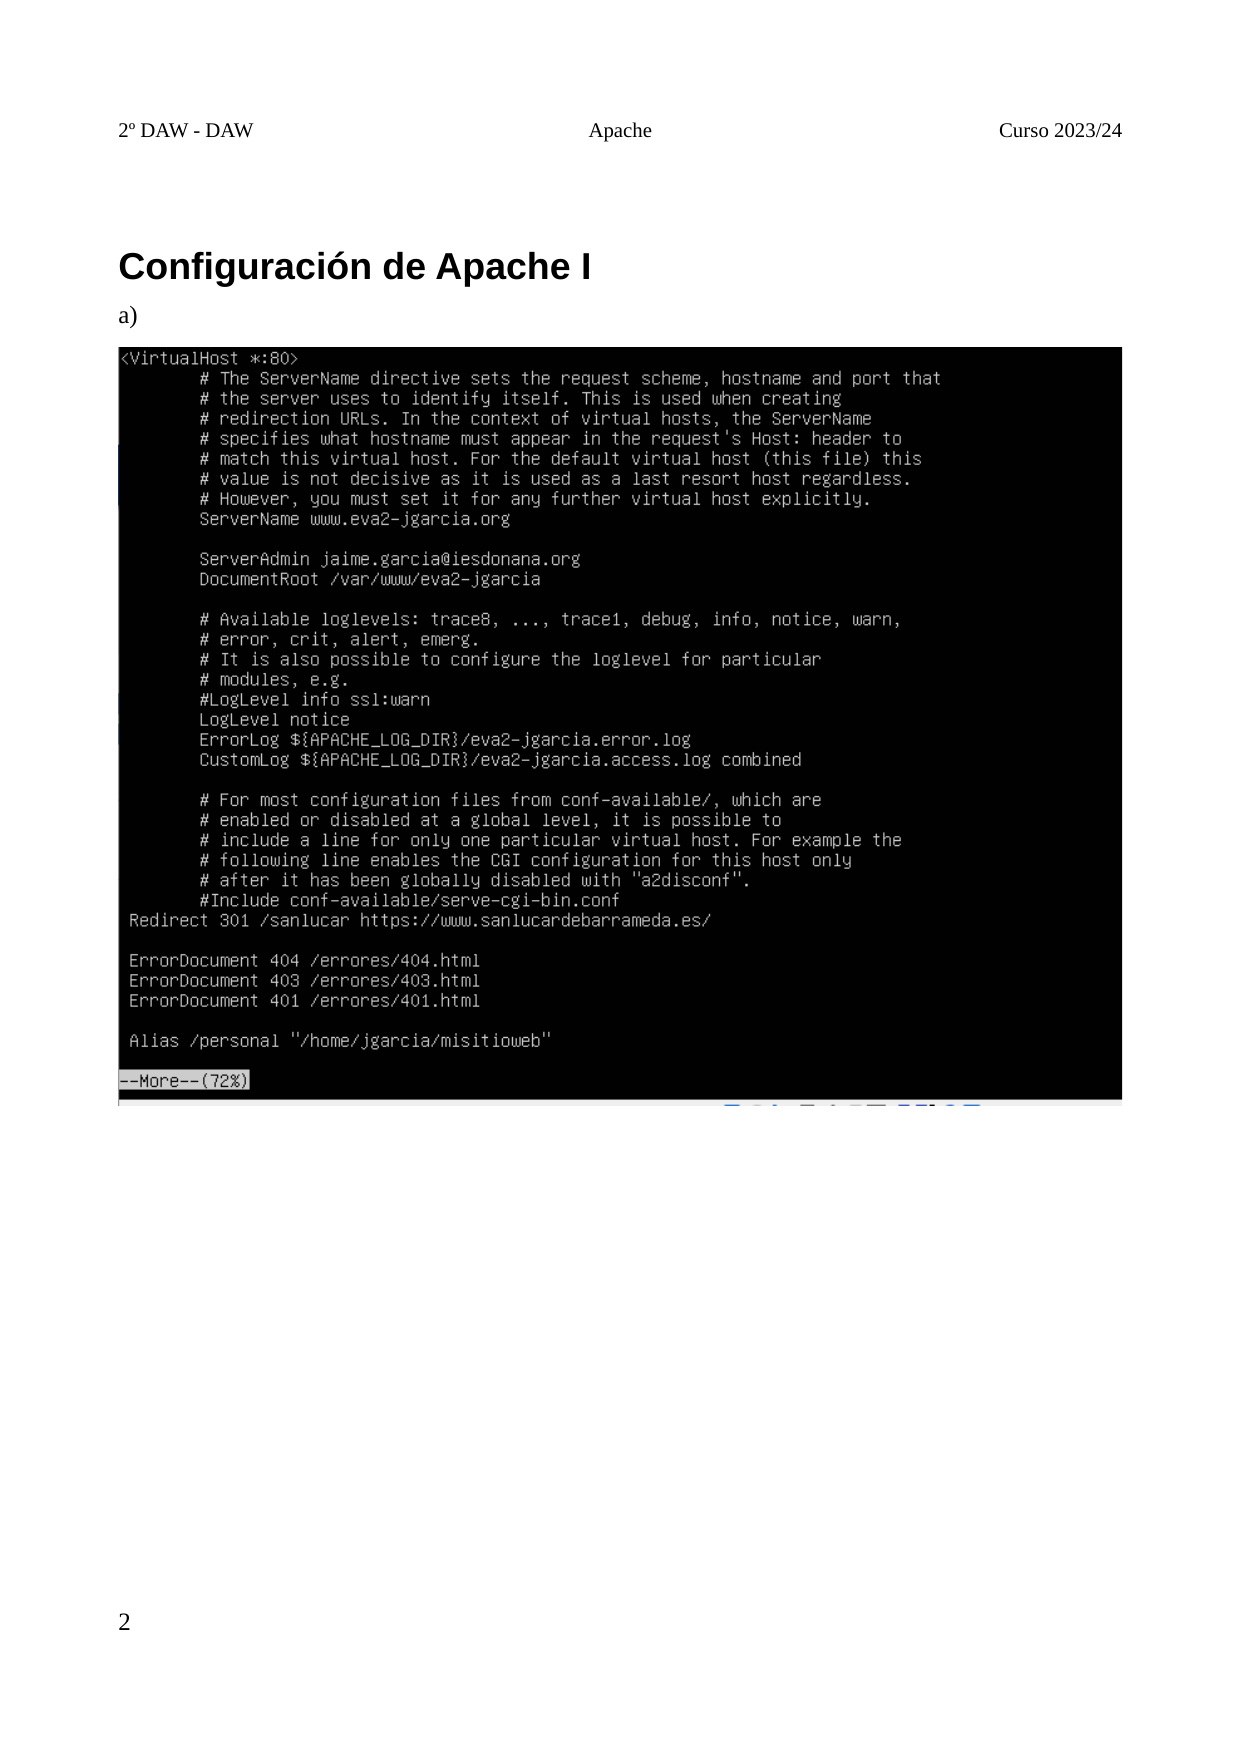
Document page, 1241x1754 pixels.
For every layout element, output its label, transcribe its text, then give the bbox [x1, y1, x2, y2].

picture [118, 347, 1123, 1106]
text a) [118, 300, 1122, 329]
subtitle Configuración de Apache I [118, 244, 1122, 287]
